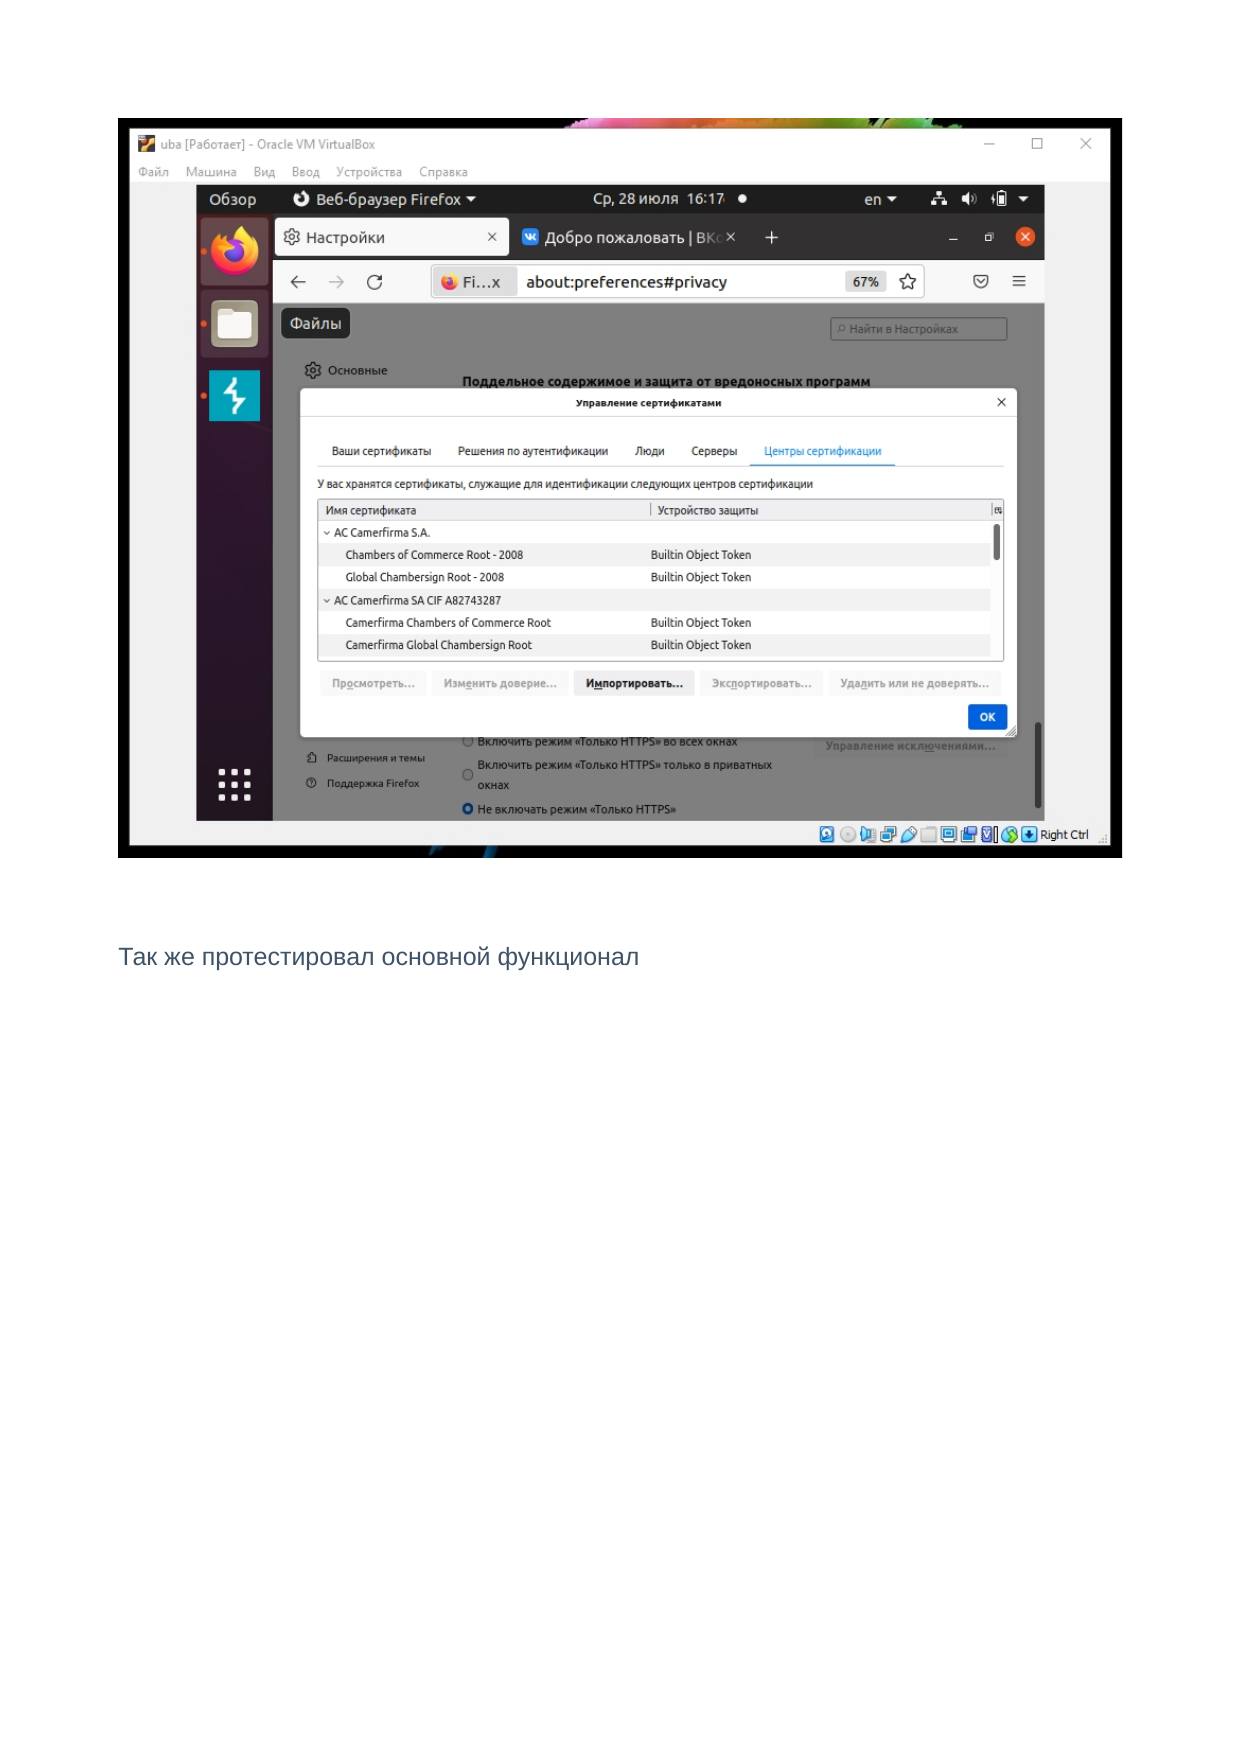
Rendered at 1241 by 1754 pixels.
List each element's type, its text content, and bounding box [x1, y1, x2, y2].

picture [118, 118, 1123, 858]
text Так же протестировал основной функционал [118, 933, 1122, 970]
